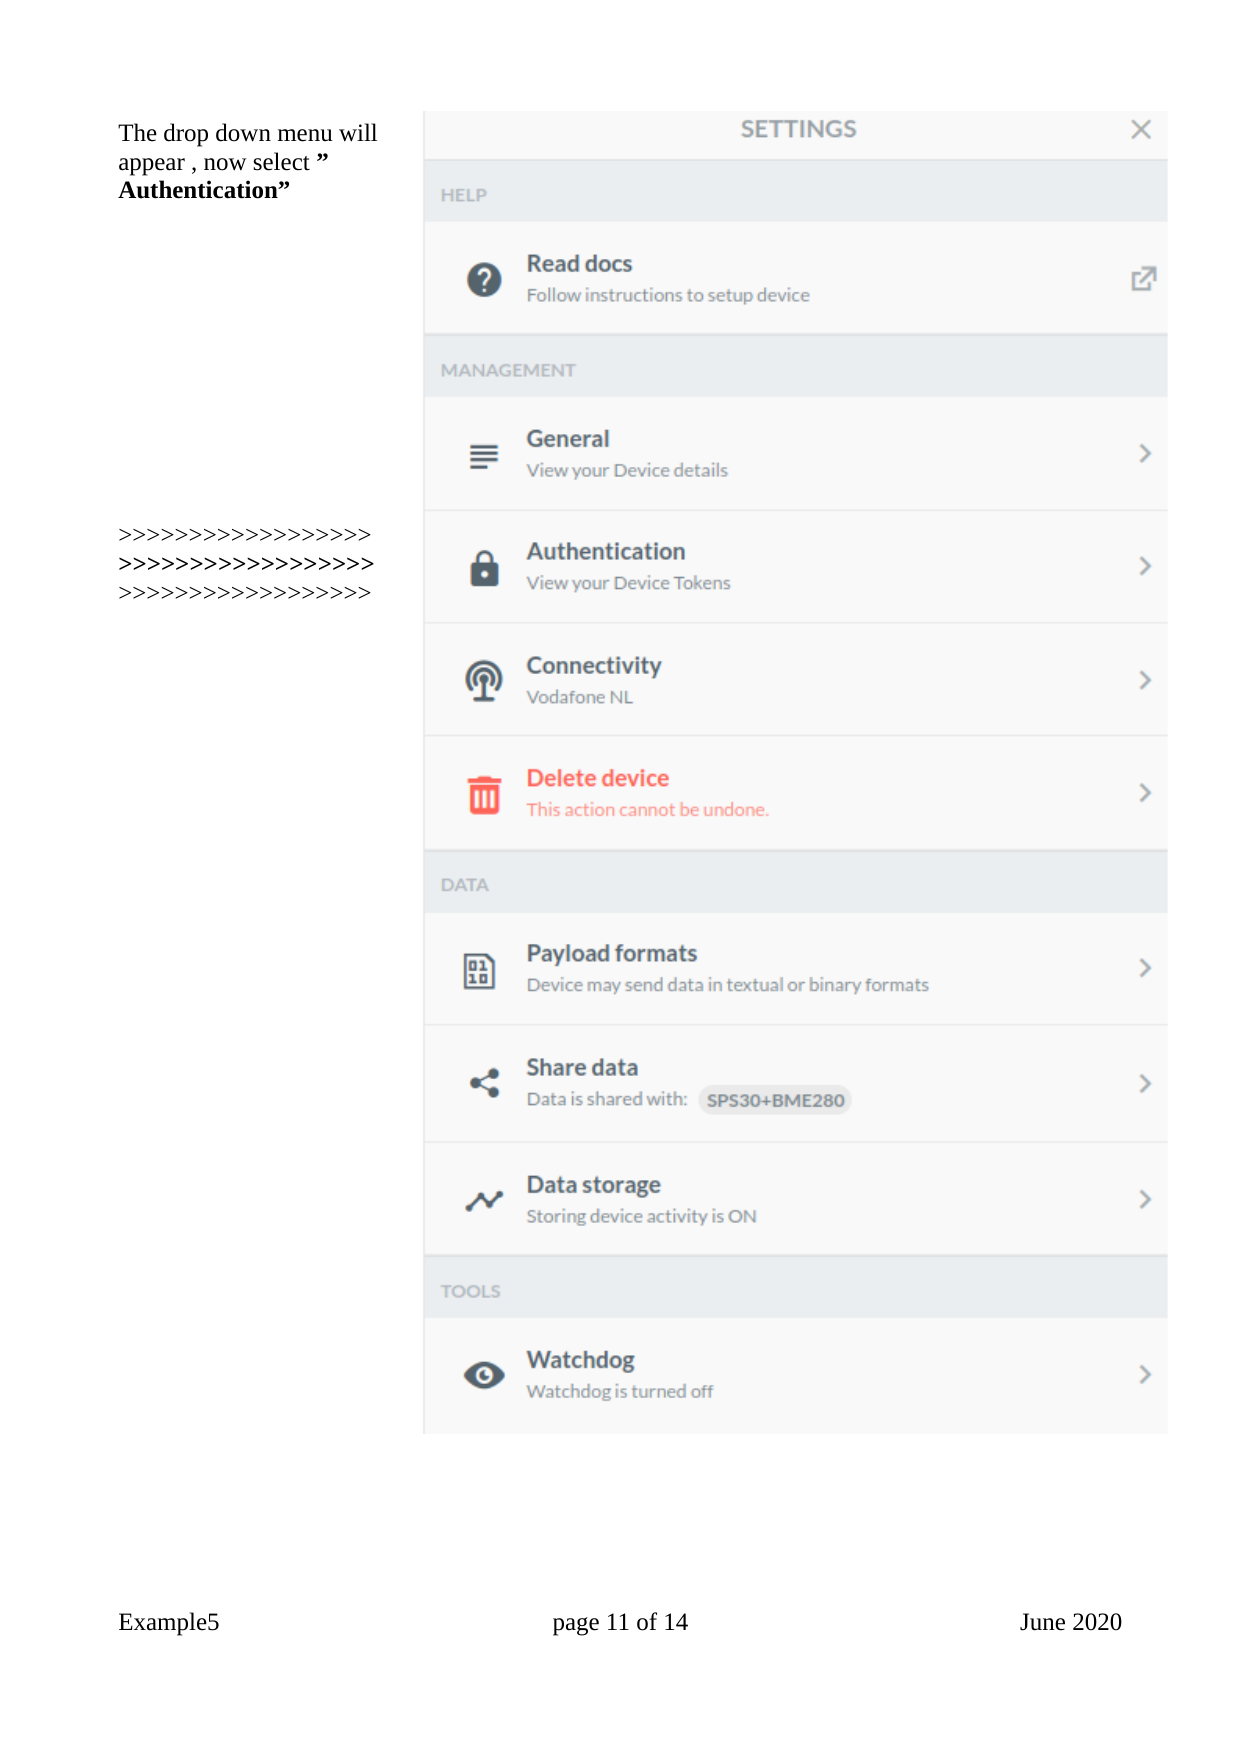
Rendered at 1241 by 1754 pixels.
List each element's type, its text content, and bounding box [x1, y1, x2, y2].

text >>>>>>>>>>>>>>>>>> [118, 521, 422, 549]
picture [422, 111, 1168, 1434]
text The drop down menu will appear , now select ” Authentication” [118, 118, 422, 204]
text >>>>>>>>>>>>>>>>>> [118, 578, 422, 607]
text >>>>>>>>>>>>>>>>>> [118, 549, 422, 578]
